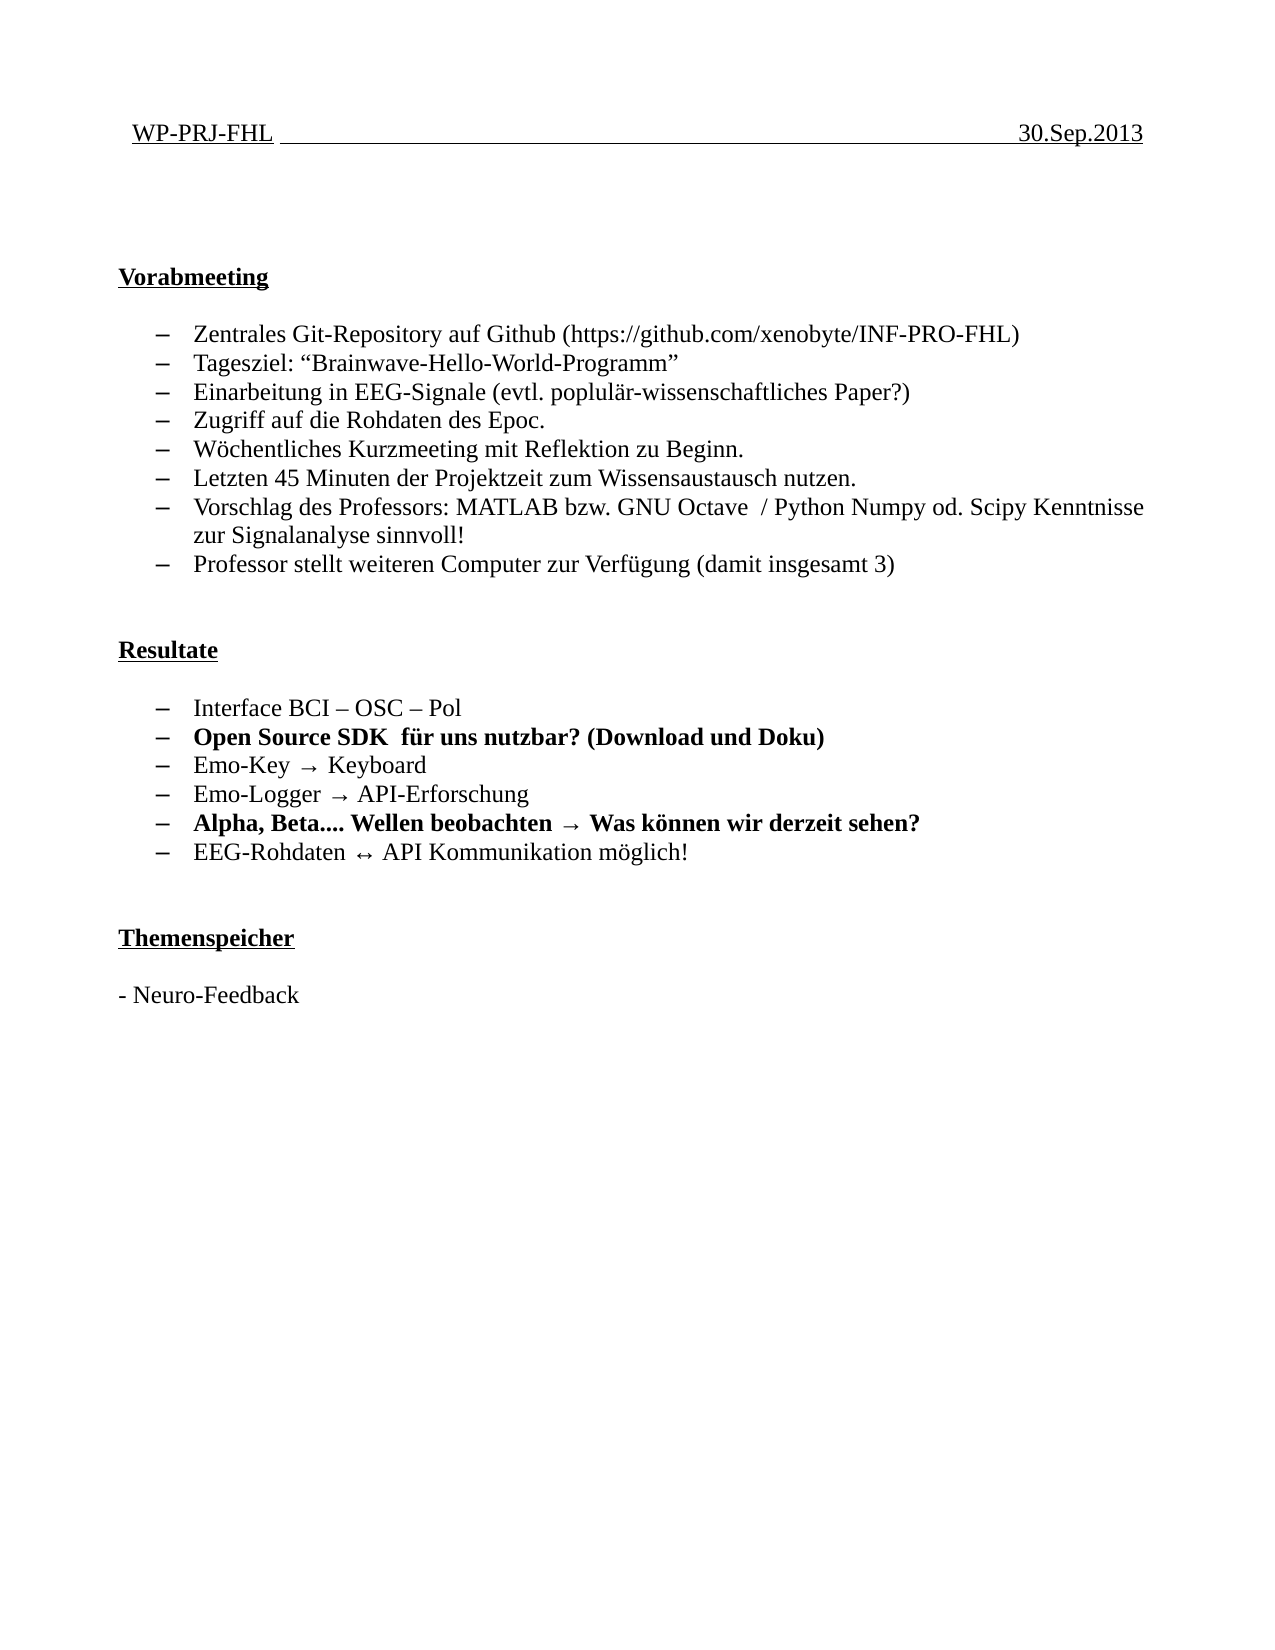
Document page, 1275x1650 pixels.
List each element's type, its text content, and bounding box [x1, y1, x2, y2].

list Interface BCI – OSC – Pol [156, 693, 1157, 722]
text WP-PRJ-FHL 30.Sep.2013 [118, 118, 1157, 147]
text Resultate [118, 636, 1157, 664]
list EEG-Rohdaten ↔ API Kommunikation möglich! [156, 837, 1157, 866]
list Vorschlag des Professors: MATLAB bzw. GNU Octave / Python Numpy od. Scipy Kenntnisse zur Signalanalyse sinnvoll! [156, 492, 1157, 549]
list Open Source SDK für uns nutzbar? (Download und Doku) [156, 722, 1157, 751]
list Zentrales Git-Repository auf Github (https://github.com/xenobyte/INF-PRO-FHL) [156, 319, 1157, 348]
list Emo-Key → Keyboard [156, 751, 1157, 779]
text Vorabmeeting [118, 262, 1157, 291]
list Zugriff auf die Rohdaten des Epoc. [156, 406, 1157, 434]
list Einarbeitung in EEG-Signale (evtl. poplulär-wissenschaftliches Paper?) [156, 377, 1157, 406]
list Professor stellt weiteren Computer zur Verfügung (damit insgesamt 3) [156, 549, 1157, 578]
list Emo-Logger → API-Erforschung [156, 779, 1157, 808]
list Tagesziel: “Brainwave-Hello-World-Programm” [156, 348, 1157, 377]
text - Neuro-Feedback [118, 981, 1157, 1009]
list Letzten 45 Minuten der Projektzeit zum Wissensaustausch nutzen. [156, 463, 1157, 492]
text Themenspeicher [118, 923, 1157, 952]
list Alpha, Beta.... Wellen beobachten → Was können wir derzeit sehen? [156, 808, 1157, 837]
list Wöchentliches Kurzmeeting mit Reflektion zu Beginn. [156, 434, 1157, 463]
